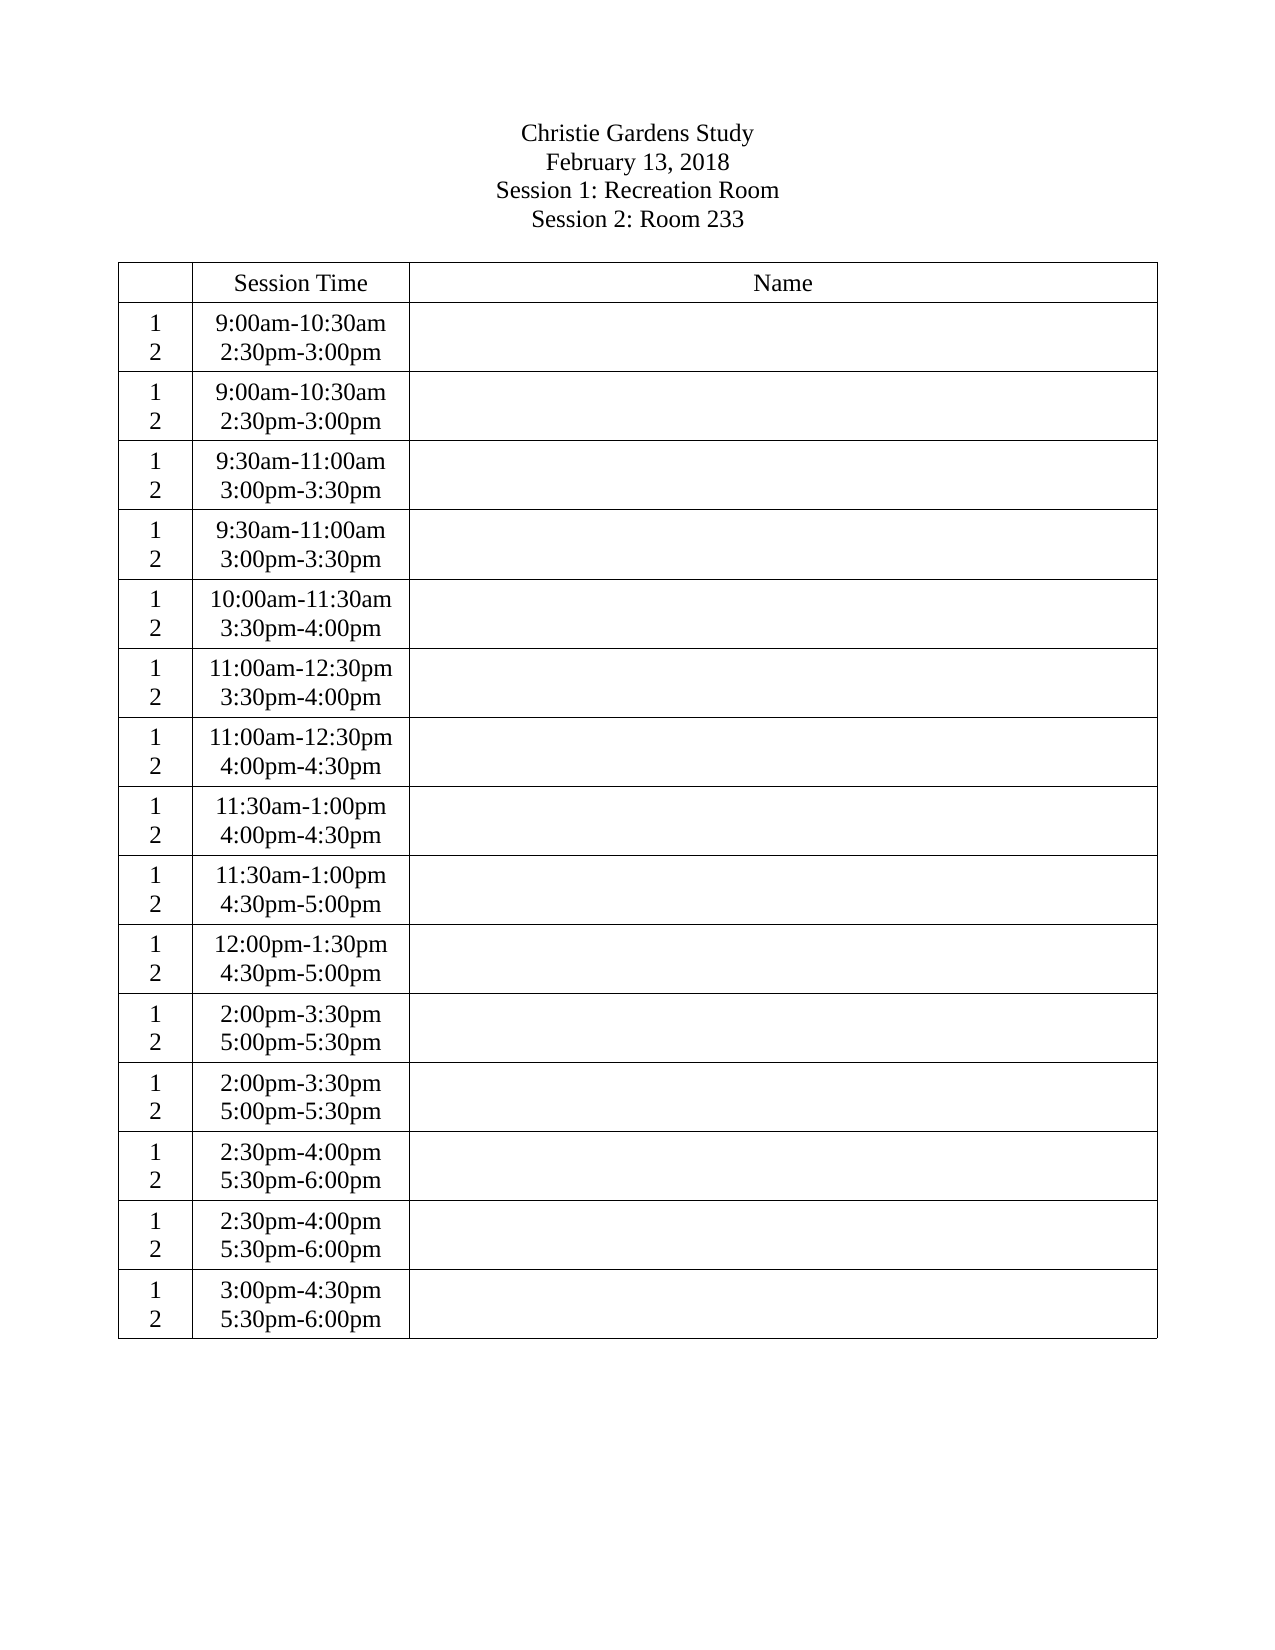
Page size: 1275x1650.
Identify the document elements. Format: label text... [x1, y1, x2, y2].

table_cell [410, 580, 1157, 647]
table_cell 2:00pm-3:30pm 5:00pm-5:30pm [193, 994, 409, 1062]
table_cell [410, 787, 1157, 855]
text Session 1: Recreation Room [118, 176, 1157, 204]
text February 13, 2018 [118, 147, 1157, 176]
table_cell 2:30pm-4:00pm 5:30pm-6:00pm [193, 1132, 409, 1200]
table_cell 2:30pm-4:00pm 5:30pm-6:00pm [193, 1201, 409, 1269]
table_cell 1 2 [119, 649, 192, 717]
table_cell 1 2 [119, 580, 192, 647]
table_cell 1 2 [119, 994, 192, 1062]
table_cell [410, 925, 1157, 993]
table_cell [410, 303, 1157, 371]
table_cell 1 2 [119, 1063, 192, 1131]
table_cell 9:00am-10:30am 2:30pm-3:00pm [193, 303, 409, 371]
table_cell [410, 1201, 1157, 1269]
table_cell [410, 994, 1157, 1062]
table_cell 11:30am-1:00pm 4:30pm-5:00pm [193, 856, 409, 924]
table_cell [410, 1270, 1157, 1338]
table_cell [410, 856, 1157, 924]
text Christie Gardens Study [118, 118, 1157, 147]
table_cell 1 2 [119, 787, 192, 855]
table_cell [410, 718, 1157, 786]
table_cell 1 2 [119, 303, 192, 371]
table_cell 11:00am-12:30pm 4:00pm-4:30pm [193, 718, 409, 786]
table_cell [410, 1063, 1157, 1131]
table_cell 1 2 [119, 1270, 192, 1338]
table_cell 9:30am-11:00am 3:00pm-3:30pm [193, 510, 409, 578]
table_cell 1 2 [119, 441, 192, 509]
table_cell 2:00pm-3:30pm 5:00pm-5:30pm [193, 1063, 409, 1131]
table_cell 10:00am-11:30am 3:30pm-4:00pm [193, 580, 409, 647]
table_cell 1 2 [119, 1201, 192, 1269]
table_cell 1 2 [119, 372, 192, 440]
table_cell 1 2 [119, 925, 192, 993]
table_header Session Time [193, 263, 409, 302]
table_cell 1 2 [119, 718, 192, 786]
table_cell [410, 510, 1157, 578]
table_cell 11:30am-1:00pm 4:00pm-4:30pm [193, 787, 409, 855]
table_cell [410, 372, 1157, 440]
table_cell 11:00am-12:30pm 3:30pm-4:00pm [193, 649, 409, 717]
table_header [119, 263, 192, 302]
table_header Name [410, 263, 1157, 302]
table_cell [410, 1132, 1157, 1200]
table_cell 9:30am-11:00am 3:00pm-3:30pm [193, 441, 409, 509]
text Session 2: Room 233 [118, 204, 1157, 233]
table_cell [410, 649, 1157, 717]
table_cell 1 2 [119, 510, 192, 578]
table_cell 1 2 [119, 856, 192, 924]
table_cell 3:00pm-4:30pm 5:30pm-6:00pm [193, 1270, 409, 1338]
table_cell 9:00am-10:30am 2:30pm-3:00pm [193, 372, 409, 440]
table_cell [410, 441, 1157, 509]
table_cell 12:00pm-1:30pm 4:30pm-5:00pm [193, 925, 409, 993]
table_cell 1 2 [119, 1132, 192, 1200]
